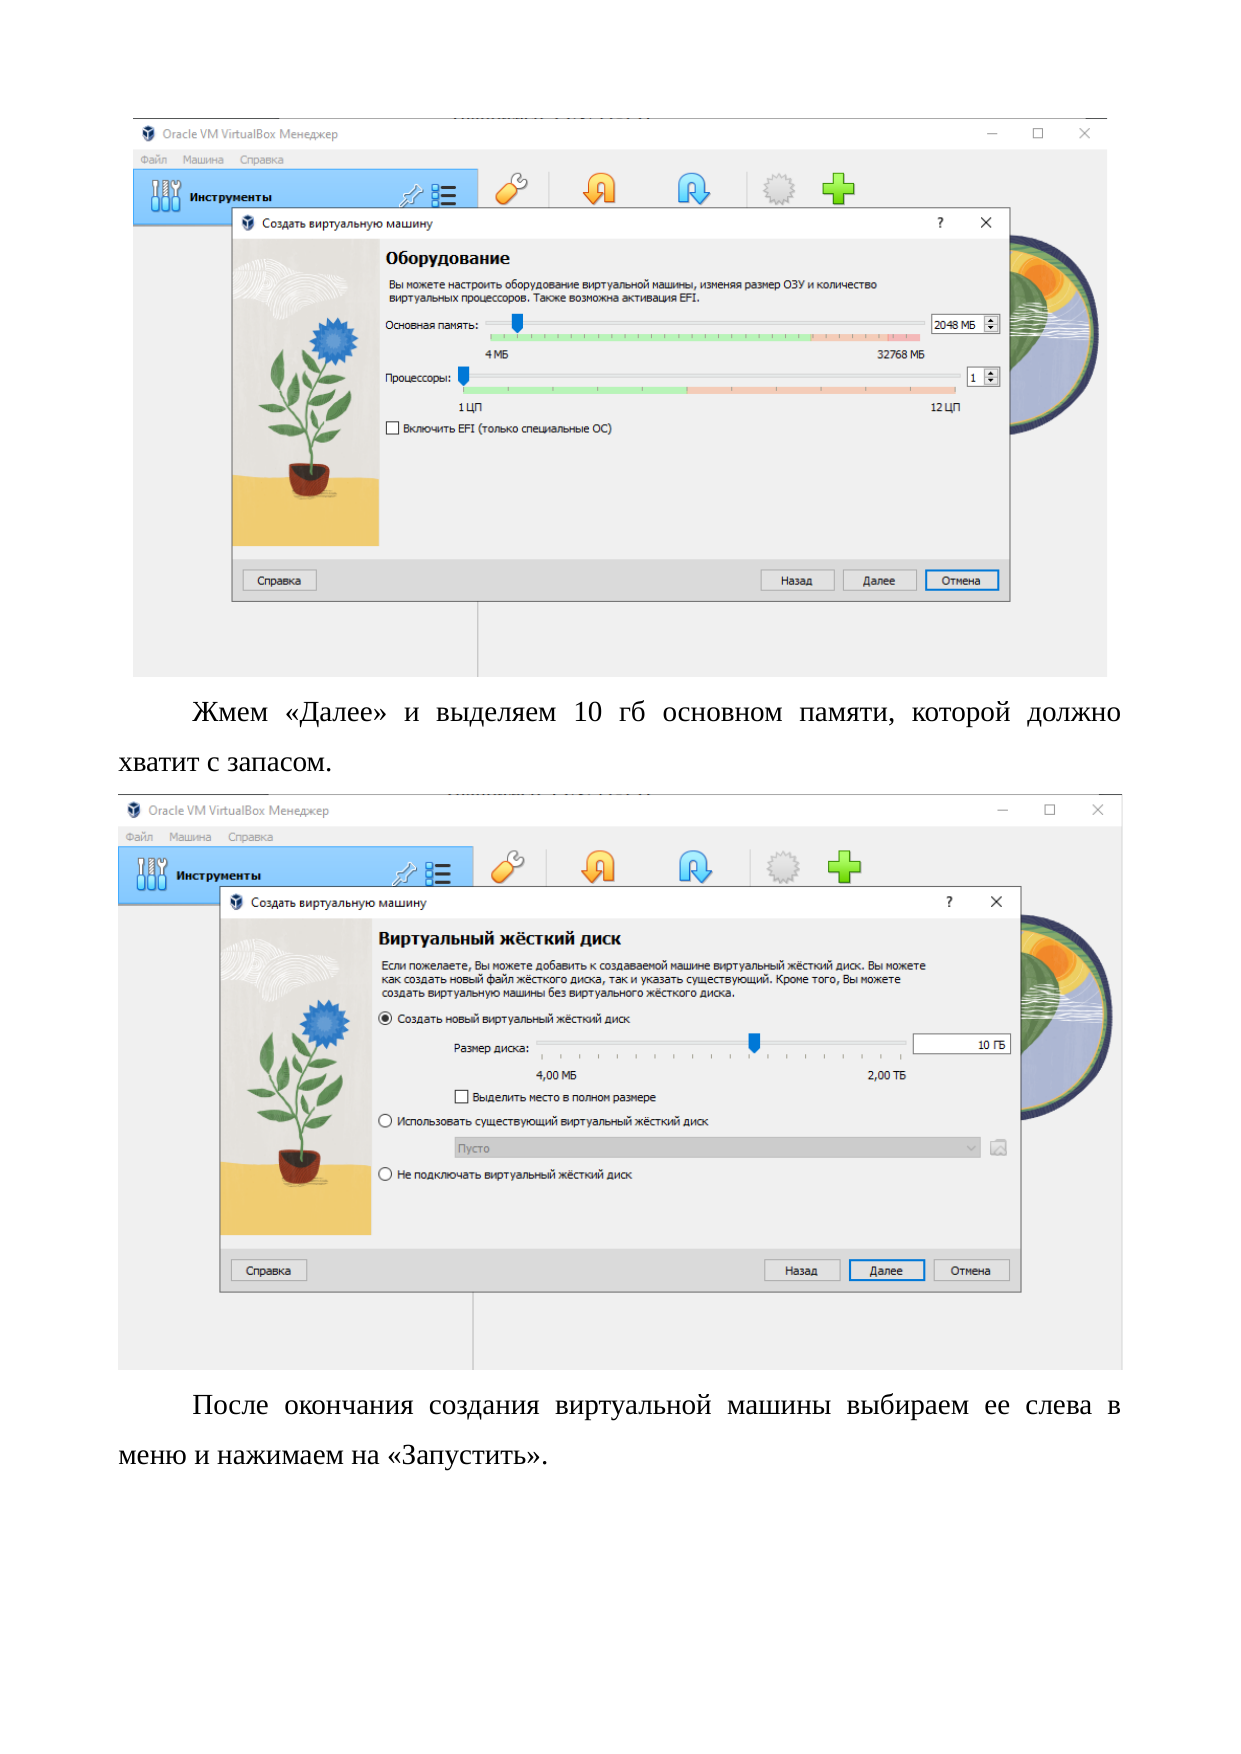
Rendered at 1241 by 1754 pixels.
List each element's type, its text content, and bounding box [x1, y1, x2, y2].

picture [118, 794, 1123, 1370]
text После окончания создания виртуальной машины выбираем ее слева в меню и нажимаем на «Запустить». [118, 1370, 1122, 1471]
text Жмем «Далее» и выделяем 10 гб основном памяти, которой должно хватит с запасом. [118, 118, 1122, 778]
picture [133, 118, 1108, 677]
